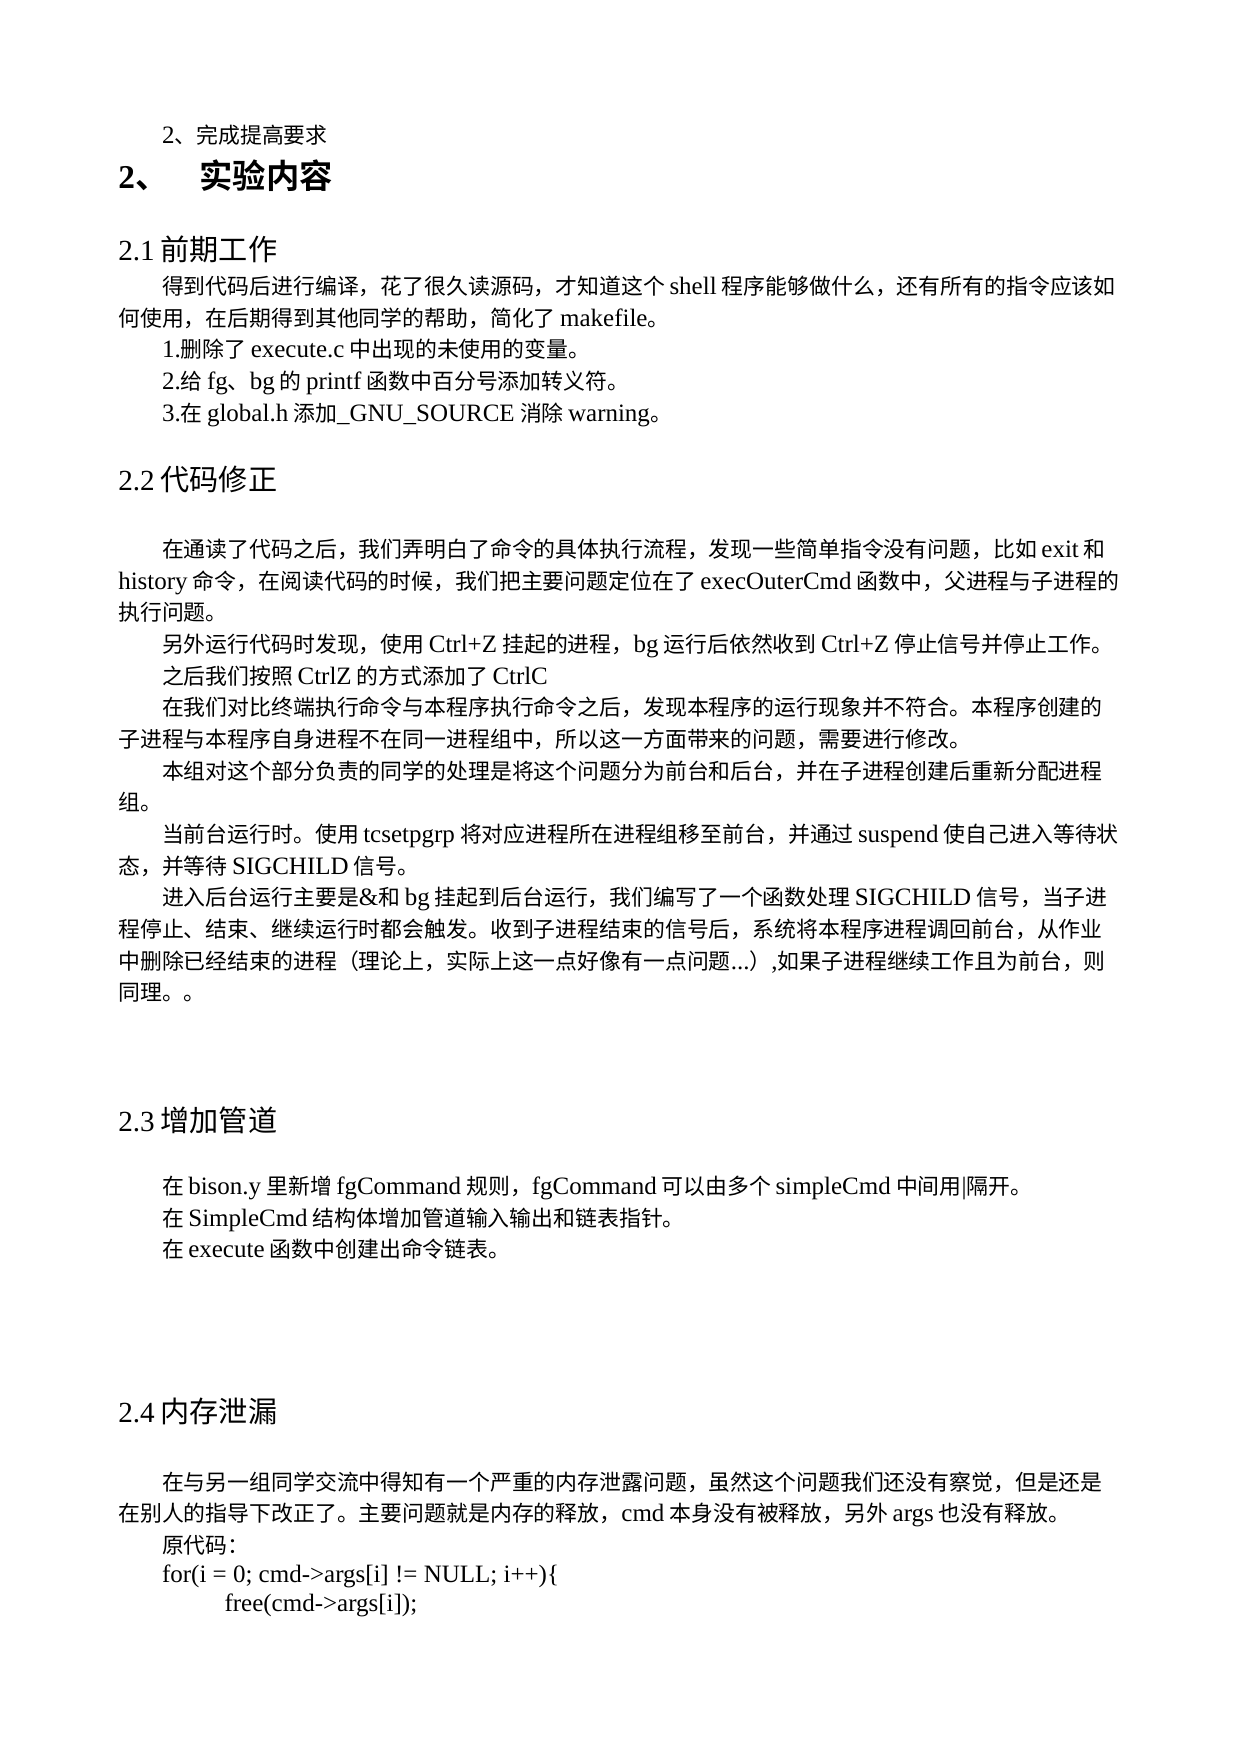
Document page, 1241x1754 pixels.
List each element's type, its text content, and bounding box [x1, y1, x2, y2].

text 在SimpleCmd结构体增加管道输入输出和链表指针。 [118, 1201, 1122, 1232]
list 实验内容 [118, 150, 1122, 198]
text 当前台运行时。使用tcsetpgrp将对应进程所在进程组移至前台，并通过suspend使自己进入等待状态，并等待SIGCHILD信号。 [118, 817, 1122, 880]
text 在我们对比终端执行命令与本程序执行命令之后，发现本程序的运行现象并不符合。本程序创建的子进程与本程序自身进程不在同一进程组中，所以这一方面带来的问题，需要进行修改。 [118, 690, 1122, 754]
text 3.在global.h添加_GNU_SOURCE消除warning。 [118, 396, 1122, 427]
text free(cmd->args[i]); [118, 1588, 1122, 1617]
text 2.1前期工作 [118, 227, 1122, 269]
text 2.3增加管道 [118, 1098, 1122, 1140]
text 1.删除了execute.c中出现的未使用的变量。 [118, 332, 1122, 364]
text 在与另一组同学交流中得知有一个严重的内存泄露问题，虽然这个问题我们还没有察觉，但是还是在别人的指导下改正了。主要问题就是内存的释放，cmd本身没有被释放，另外args也没有释放。 [118, 1464, 1122, 1528]
text 本组对这个部分负责的同学的处理是将这个问题分为前台和后台，并在子进程创建后重新分配进程组。 [118, 754, 1122, 817]
text 在通读了代码之后，我们弄明白了命令的具体执行流程，发现一些简单指令没有问题，比如exit和history命令，在阅读代码的时候，我们把主要问题定位在了execOuterCmd函数中，父进程与子进程的执行问题。 [118, 532, 1122, 627]
text 之后我们按照CtrlZ的方式添加了CtrlC [118, 659, 1122, 690]
text 2.给fg、bg的printf函数中百分号添加转义符。 [118, 364, 1122, 396]
text 进入后台运行主要是&和bg挂起到后台运行，我们编写了一个函数处理SIGCHILD信号，当子进程停止、结束、继续运行时都会触发。收到子进程结束的信号后，系统将本程序进程调回前台，从作业中删除已经结束的进程（理论上，实际上这一点好像有一点问题...）,如果子进程继续工作且为前台，则同理。。 [118, 880, 1122, 1007]
text 2.4内存泄漏 [118, 1389, 1122, 1431]
text 2.2代码修正 [118, 456, 1122, 498]
text 另外运行代码时发现，使用Ctrl+Z挂起的进程，bg运行后依然收到Ctrl+Z停止信号并停止工作。 [118, 627, 1122, 659]
text 2、完成提高要求 [118, 118, 1122, 150]
text 原代码： [118, 1528, 1122, 1559]
text 在execute函数中创建出命令链表。 [118, 1232, 1122, 1264]
text for(i = 0; cmd->args[i] != NULL; i++){ [118, 1559, 1122, 1588]
text 在bison.y里新增fgCommand规则，fgCommand可以由多个simpleCmd中间用|隔开。 [118, 1169, 1122, 1201]
text 得到代码后进行编译，花了很久读源码，才知道这个shell程序能够做什么，还有所有的指令应该如何使用，在后期得到其他同学的帮助，简化了makefile。 [118, 269, 1122, 332]
